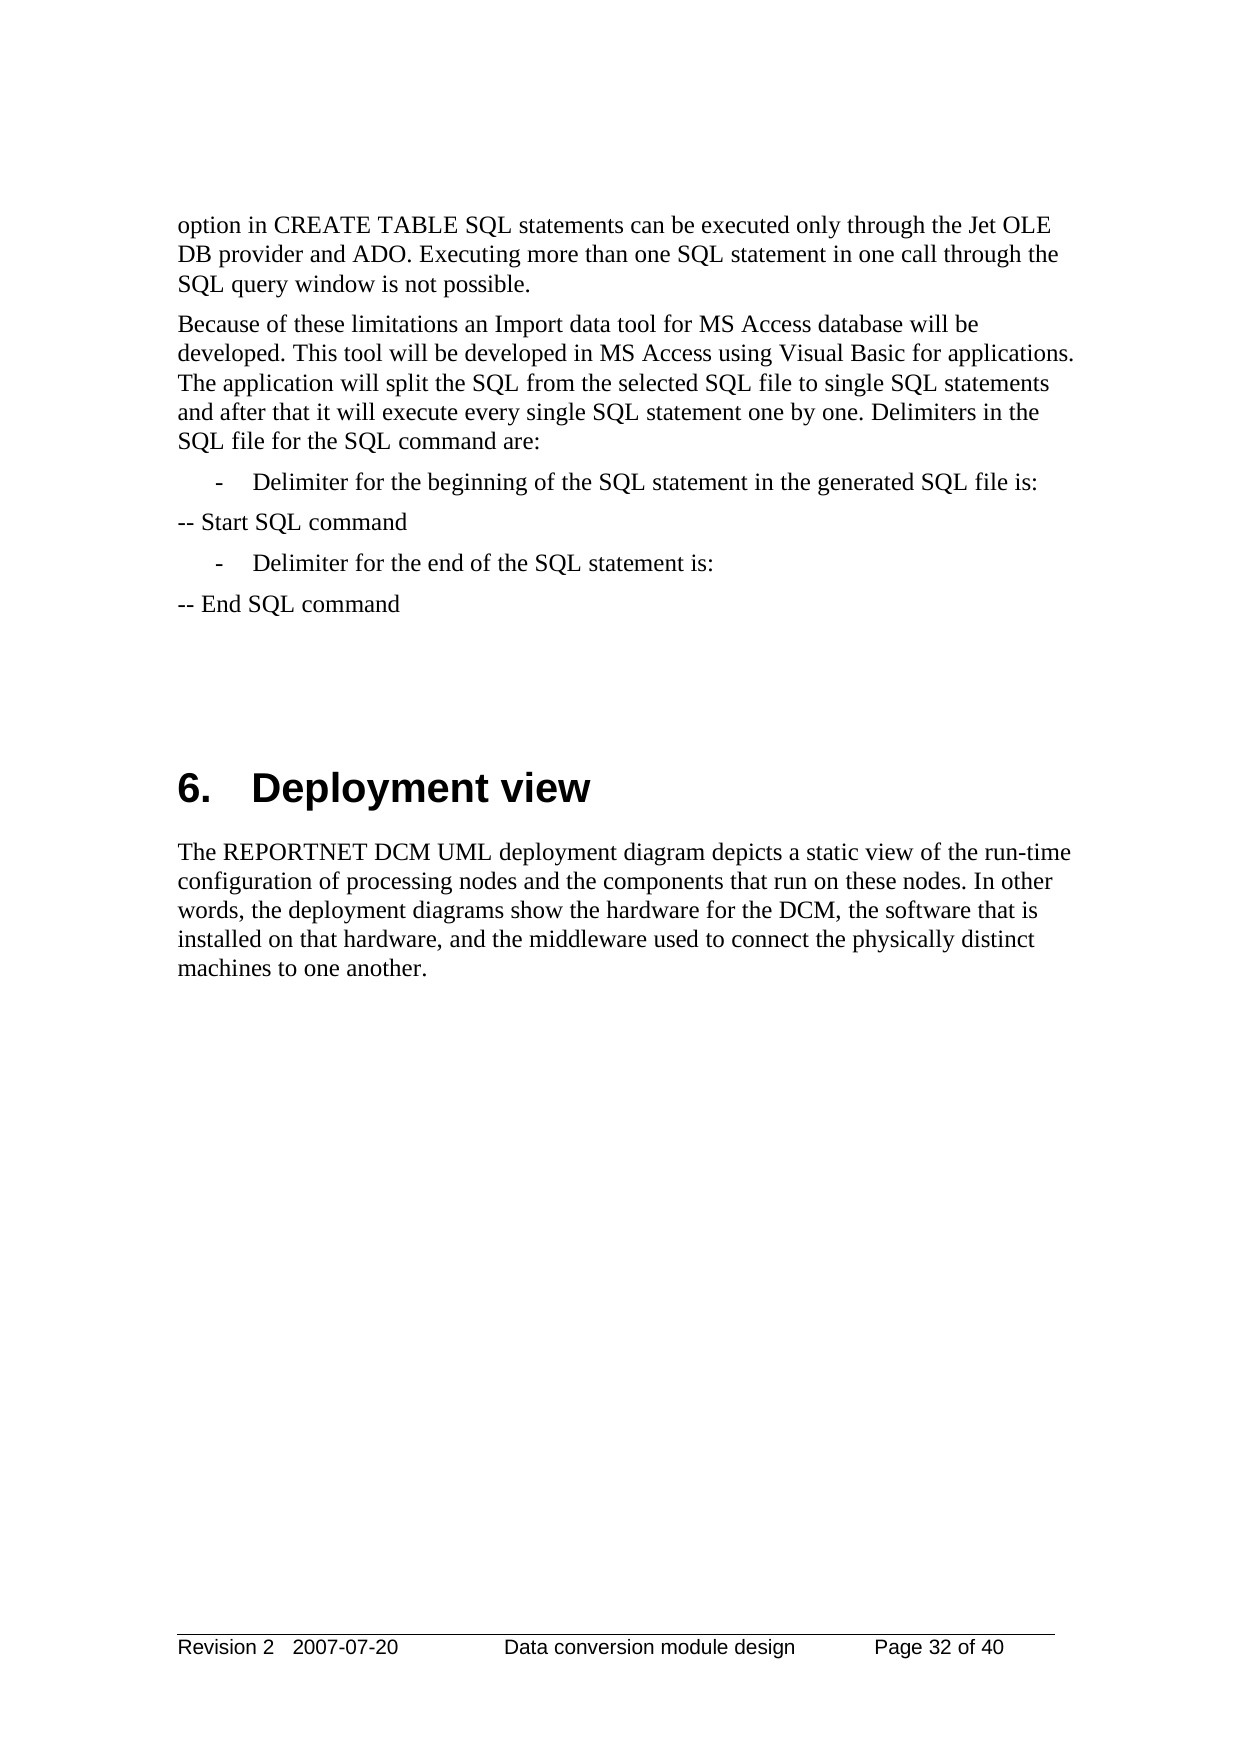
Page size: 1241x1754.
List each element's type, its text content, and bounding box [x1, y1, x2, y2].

text -- Start SQL command [177, 507, 1092, 536]
text -- End SQL command [177, 589, 1092, 618]
text The REPORTNET DCM UML deployment diagram depicts a static view of the run-time configuration of processing nodes and the components that run on these nodes. In other words, the deployment diagrams show the hardware for the DCM, the software that is installed on that hardware, and the middleware used to connect the physically distinct machines to one another. [177, 837, 1092, 982]
subtitle Deployment view [177, 764, 1092, 812]
text Because of these limitations an Import data tool for MS Access database will be developed. This tool will be developed in MS Access using Visual Basic for applications. The application will split the SQL from the selected SQL file to single SQL statements and after that it will execute every single SQL statement one by one. Delimiters in the SQL file for the SQL command are: [177, 309, 1092, 454]
text option in CREATE TABLE SQL statements can be executed only through the Jet OLE DB provider and ADO. Executing more than one SQL statement in one call through the SQL query window is not possible. [177, 210, 1092, 297]
list Delimiter for the end of the SQL statement is: [215, 548, 1092, 577]
list Delimiter for the beginning of the SQL statement in the generated SQL file is: [215, 466, 1092, 495]
